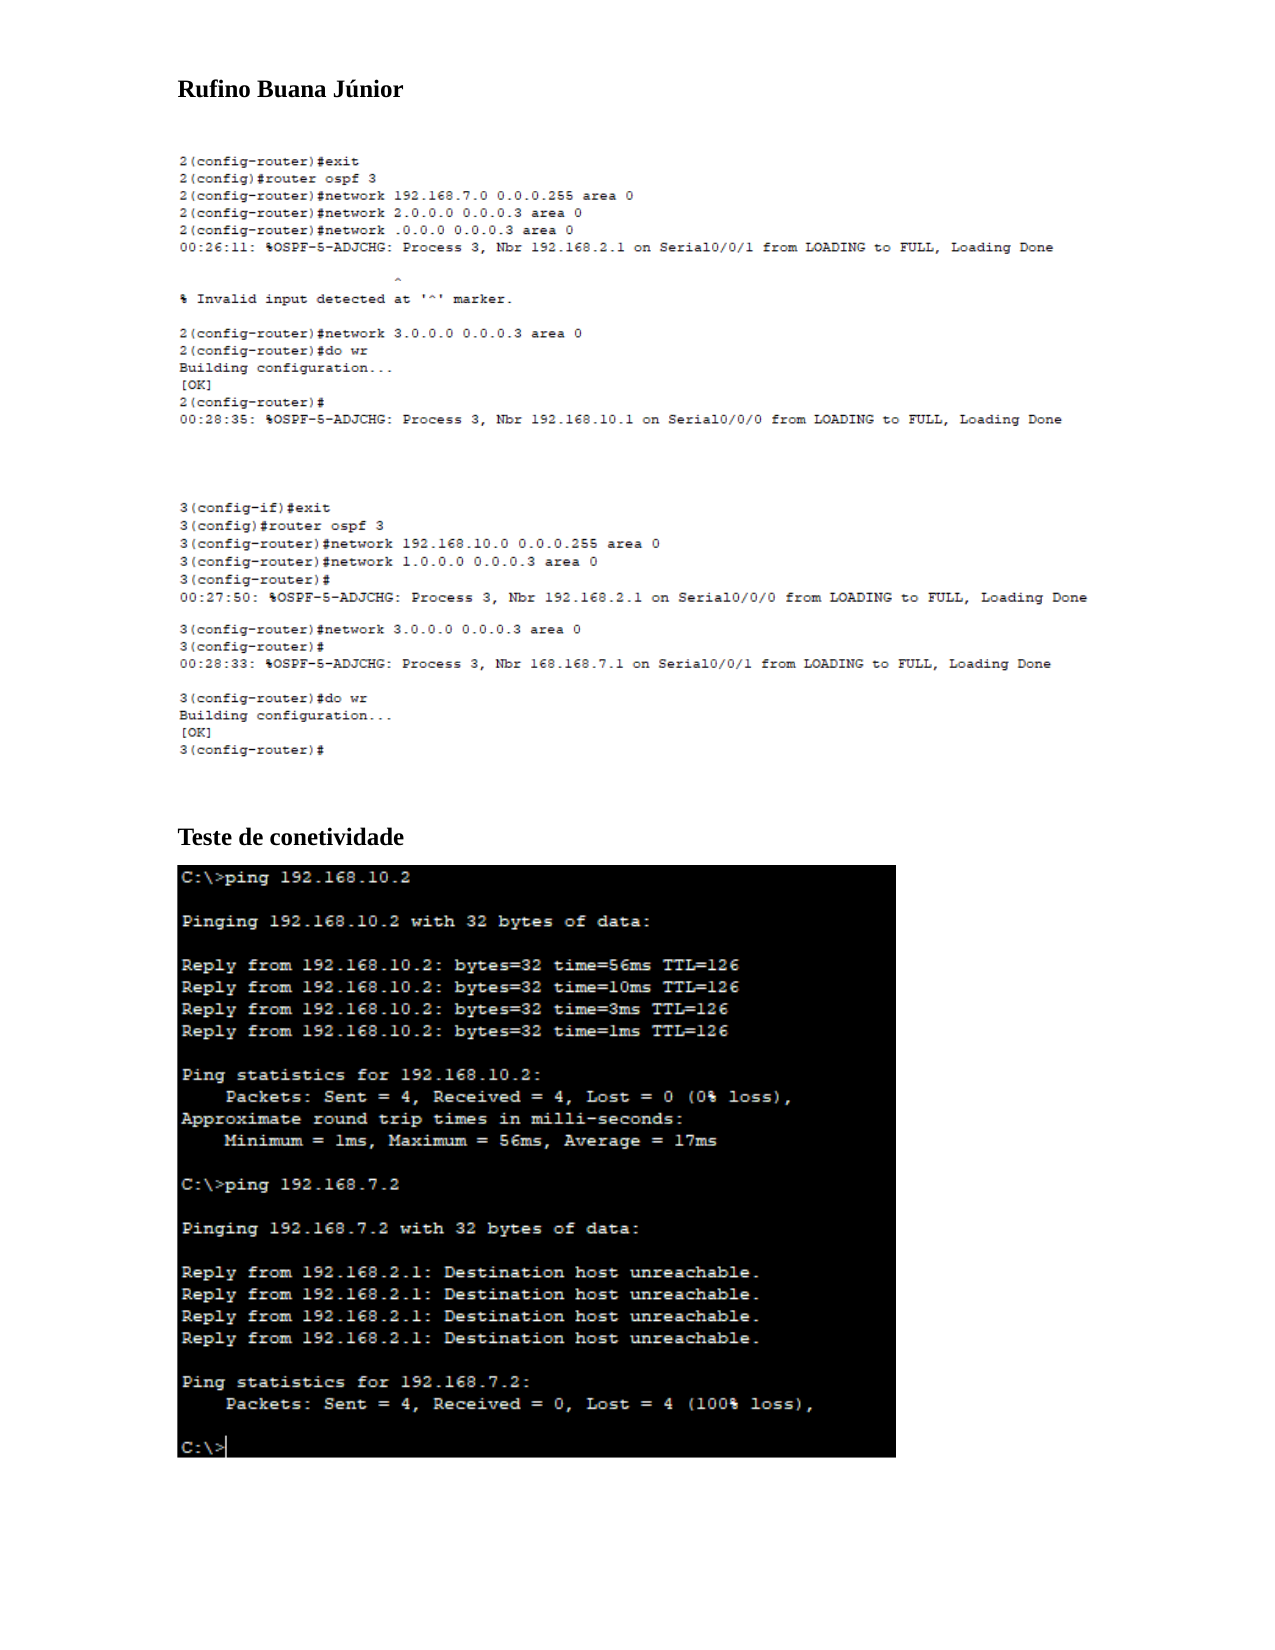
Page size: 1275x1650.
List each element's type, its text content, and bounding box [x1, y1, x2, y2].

text Teste de conetividade [177, 822, 1098, 851]
